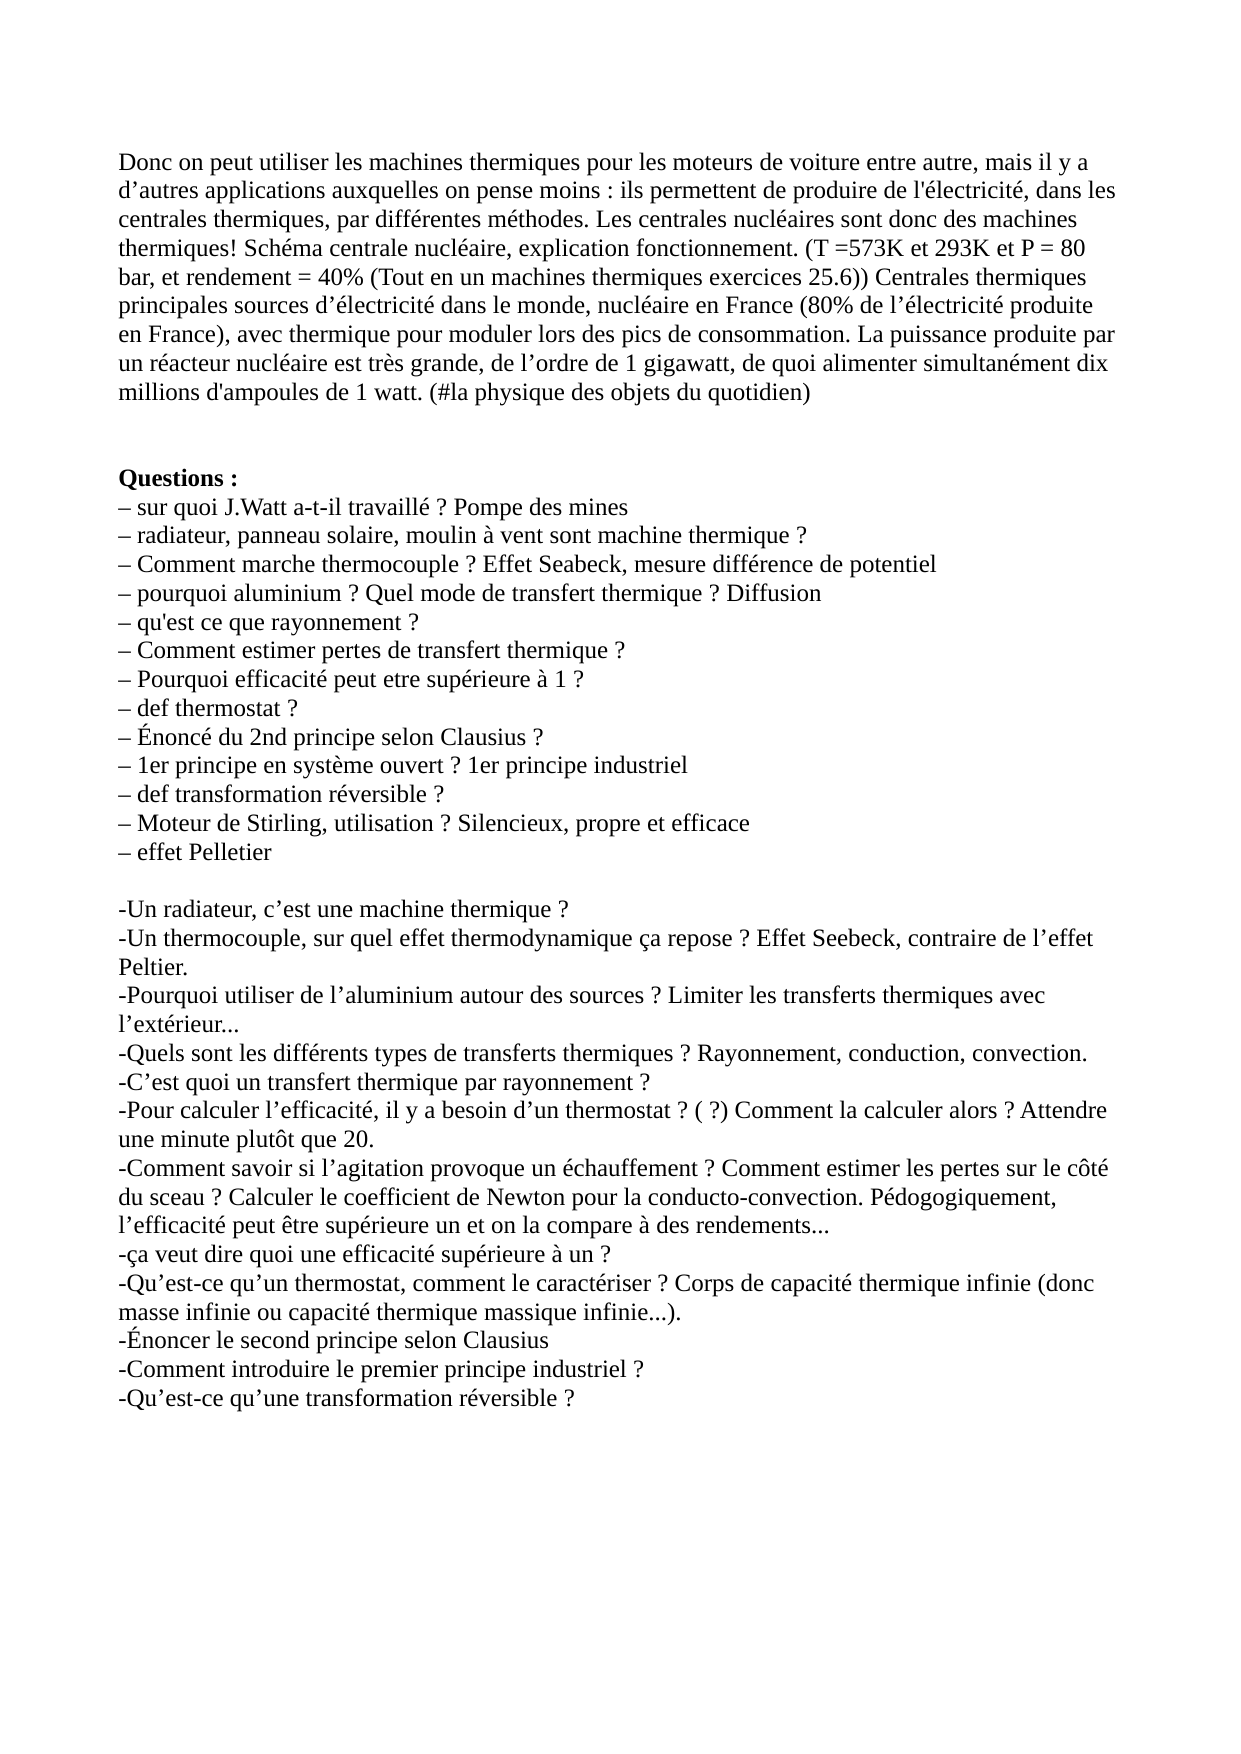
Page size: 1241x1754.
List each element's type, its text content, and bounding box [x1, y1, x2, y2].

text -Comment savoir si l’agitation provoque un échauffement ? Comment estimer les pertes sur le côté du sceau ? Calculer le coefficient de Newton pour la conducto-convection. Pédogogiquement, l’efficacité peut être supérieure un et on la compare à des rendements... [118, 1153, 1122, 1239]
text – radiateur, panneau solaire, moulin à vent sont machine thermique ? [118, 521, 1122, 549]
text -C’est quoi un transfert thermique par rayonnement ? [118, 1067, 1122, 1096]
text – 1er principe en système ouvert ? 1er principe industriel [118, 751, 1122, 779]
text – effet Pelletier [118, 837, 1122, 866]
text – Comment marche thermocouple ? Effet Seabeck, mesure différence de potentiel [118, 549, 1122, 578]
text Questions : [118, 463, 1122, 492]
text – pourquoi aluminium ? Quel mode de transfert thermique ? Diffusion [118, 578, 1122, 607]
text – Moteur de Stirling, utilisation ? Silencieux, propre et efficace [118, 808, 1122, 837]
text -Qu’est-ce qu’un thermostat, comment le caractériser ? Corps de capacité thermique infinie (donc masse infinie ou capacité thermique massique infinie...). [118, 1268, 1122, 1326]
text -Un radiateur, c’est une machine thermique ? [118, 894, 1122, 923]
text – def transformation réversible ? [118, 779, 1122, 808]
text – Pourquoi efficacité peut etre supérieure à 1 ? [118, 664, 1122, 693]
text – def thermostat ? [118, 693, 1122, 722]
text -Un thermocouple, sur quel effet thermodynamique ça repose ? Effet Seebeck, contraire de l’effet Peltier. [118, 923, 1122, 981]
text -Pourquoi utiliser de l’aluminium autour des sources ? Limiter les transferts thermiques avec l’extérieur... [118, 981, 1122, 1038]
text – Comment estimer pertes de transfert thermique ? [118, 636, 1122, 664]
text -Qu’est-ce qu’une transformation réversible ? [118, 1383, 1122, 1412]
text – Énoncé du 2nd principe selon Clausius ? [118, 722, 1122, 751]
text -Pour calculer l’efficacité, il y a besoin d’un thermostat ? ( ?) Comment la calculer alors ? Attendre une minute plutôt que 20. [118, 1096, 1122, 1153]
text -Comment introduire le premier principe industriel ? [118, 1354, 1122, 1383]
text – qu'est ce que rayonnement ? [118, 607, 1122, 636]
text – sur quoi J.Watt a-t-il travaillé ? Pompe des mines [118, 492, 1122, 521]
text -Quels sont les différents types de transferts thermiques ? Rayonnement, conduction, convection. [118, 1038, 1122, 1067]
text -ça veut dire quoi une efficacité supérieure à un ? [118, 1239, 1122, 1268]
text Donc on peut utiliser les machines thermiques pour les moteurs de voiture entre autre, mais il y a d’autres applications auxquelles on pense moins : ils permettent de produire de l'électricité, dans les centrales thermiques, par différentes méthodes. Les centrales nucléaires sont donc des machines thermiques! Schéma centrale nucléaire, explication fonctionnement. (T =573K et 293K et P = 80 bar, et rendement = 40% (Tout en un machines thermiques exercices 25.6)) Centrales thermiques principales sources d’électricité dans le monde, nucléaire en France (80% de l’électricité produite en France), avec thermique pour moduler lors des pics de consommation. La puissance produite par un réacteur nucléaire est très grande, de l’ordre de 1 gigawatt, de quoi alimenter simultanément dix millions d'ampoules de 1 watt. (#la physique des objets du quotidien) [118, 147, 1122, 406]
text -Énoncer le second principe selon Clausius [118, 1326, 1122, 1354]
